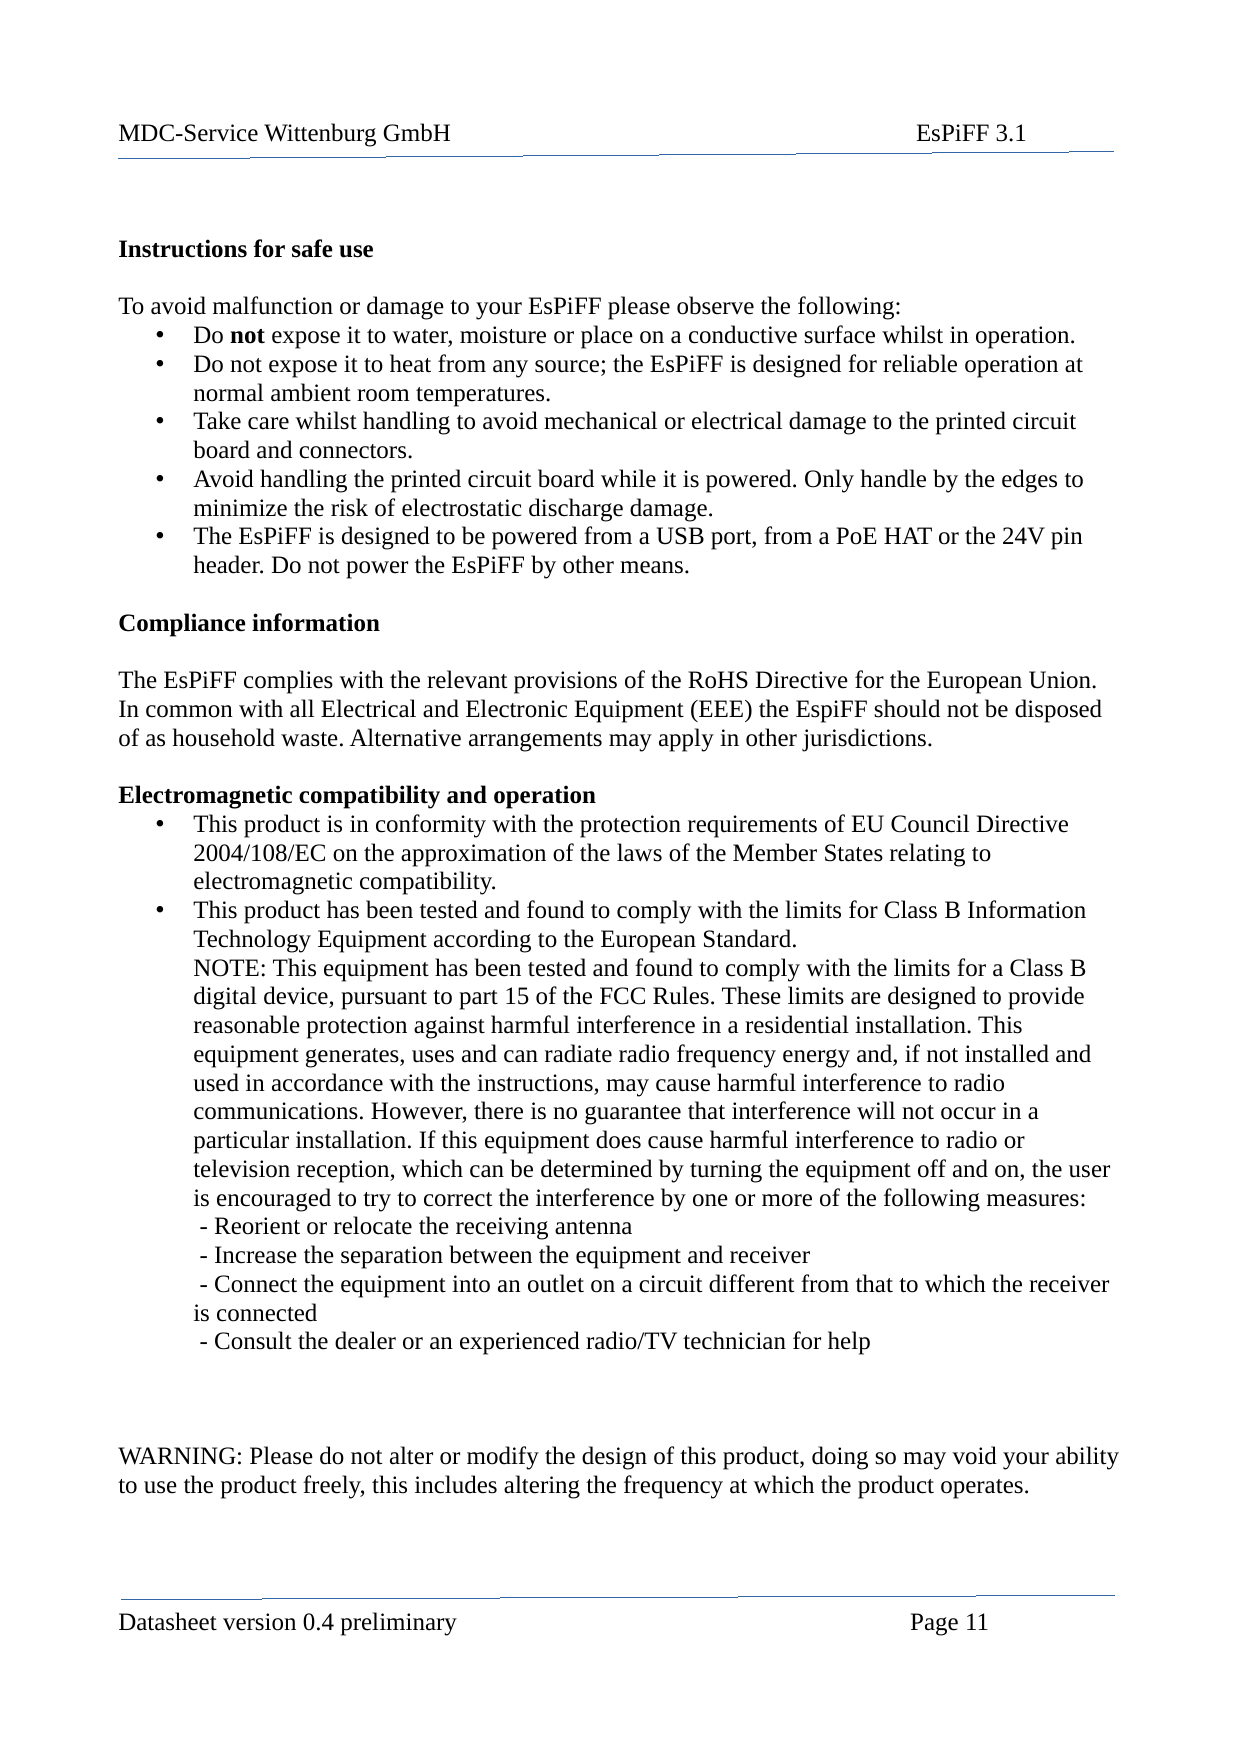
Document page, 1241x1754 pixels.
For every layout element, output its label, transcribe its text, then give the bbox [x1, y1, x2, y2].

text To avoid malfunction or damage to your EsPiFF please observe the following: [118, 291, 1122, 320]
list The EsPiFF is designed to be powered from a USB port, from a PoE HAT or the 24V pin header. Do not power the EsPiFF by other means. [156, 521, 1122, 579]
list Avoid handling the printed circuit board while it is powered. Only handle by the edges to minimize the risk of electrostatic discharge damage. [156, 464, 1122, 521]
text Electromagnetic compatibility and operation [118, 780, 1122, 809]
list Take care whilst handling to avoid mechanical or electrical damage to the printed circuit board and connectors. [156, 406, 1122, 464]
list This product is in conformity with the protection requirements of EU Council Directive 2004/108/EC on the approximation of the laws of the Member States relating to electromagnetic compatibility. [156, 809, 1122, 895]
list Do not expose it to water, moisture or place on a conductive surface whilst in operation. [156, 320, 1122, 349]
list This product has been tested and found to comply with the limits for Class B Information Technology Equipment according to the European Standard. NOTE: This equipment has been tested and found to comply with the limits for a Class B digital device, pursuant to part 15 of the FCC Rules. These limits are designed to provide reasonable protection against harmful interference in a residential installation. This equipment generates, uses and can radiate radio frequency energy and, if not installed and used in accordance with the instructions, may cause harmful interference to radio communications. However, there is no guarantee that interference will not occur in a particular installation. If this equipment does cause harmful interference to radio or television reception, which can be determined by turning the equipment off and on, the user is encouraged to try to correct the interference by one or more of the following measures: - Reorient or relocate the receiving antenna - Increase the separation between the equipment and receiver - Connect the equipment into an outlet on a circuit different from that to which the receiver is connected [156, 895, 1122, 1326]
list - Consult the dealer or an experienced radio/TV technician for help [156, 1326, 1122, 1355]
text The EsPiFF complies with the relevant provisions of the RoHS Directive for the European Union. In common with all Electrical and Electronic Equipment (EEE) the EspiFF should not be disposed of as household waste. Alternative arrangements may apply in other jurisdictions. [118, 665, 1122, 751]
text Compliance information [118, 608, 1122, 665]
text Instructions for safe use [118, 234, 1122, 263]
list WARNING: Please do not alter or modify the design of this product, doing so may void your ability to use the product freely, this includes altering the frequency at which the product operates. [118, 1384, 1122, 1499]
list Do not expose it to heat from any source; the EsPiFF is designed for reliable operation at normal ambient room temperatures. [156, 349, 1122, 406]
